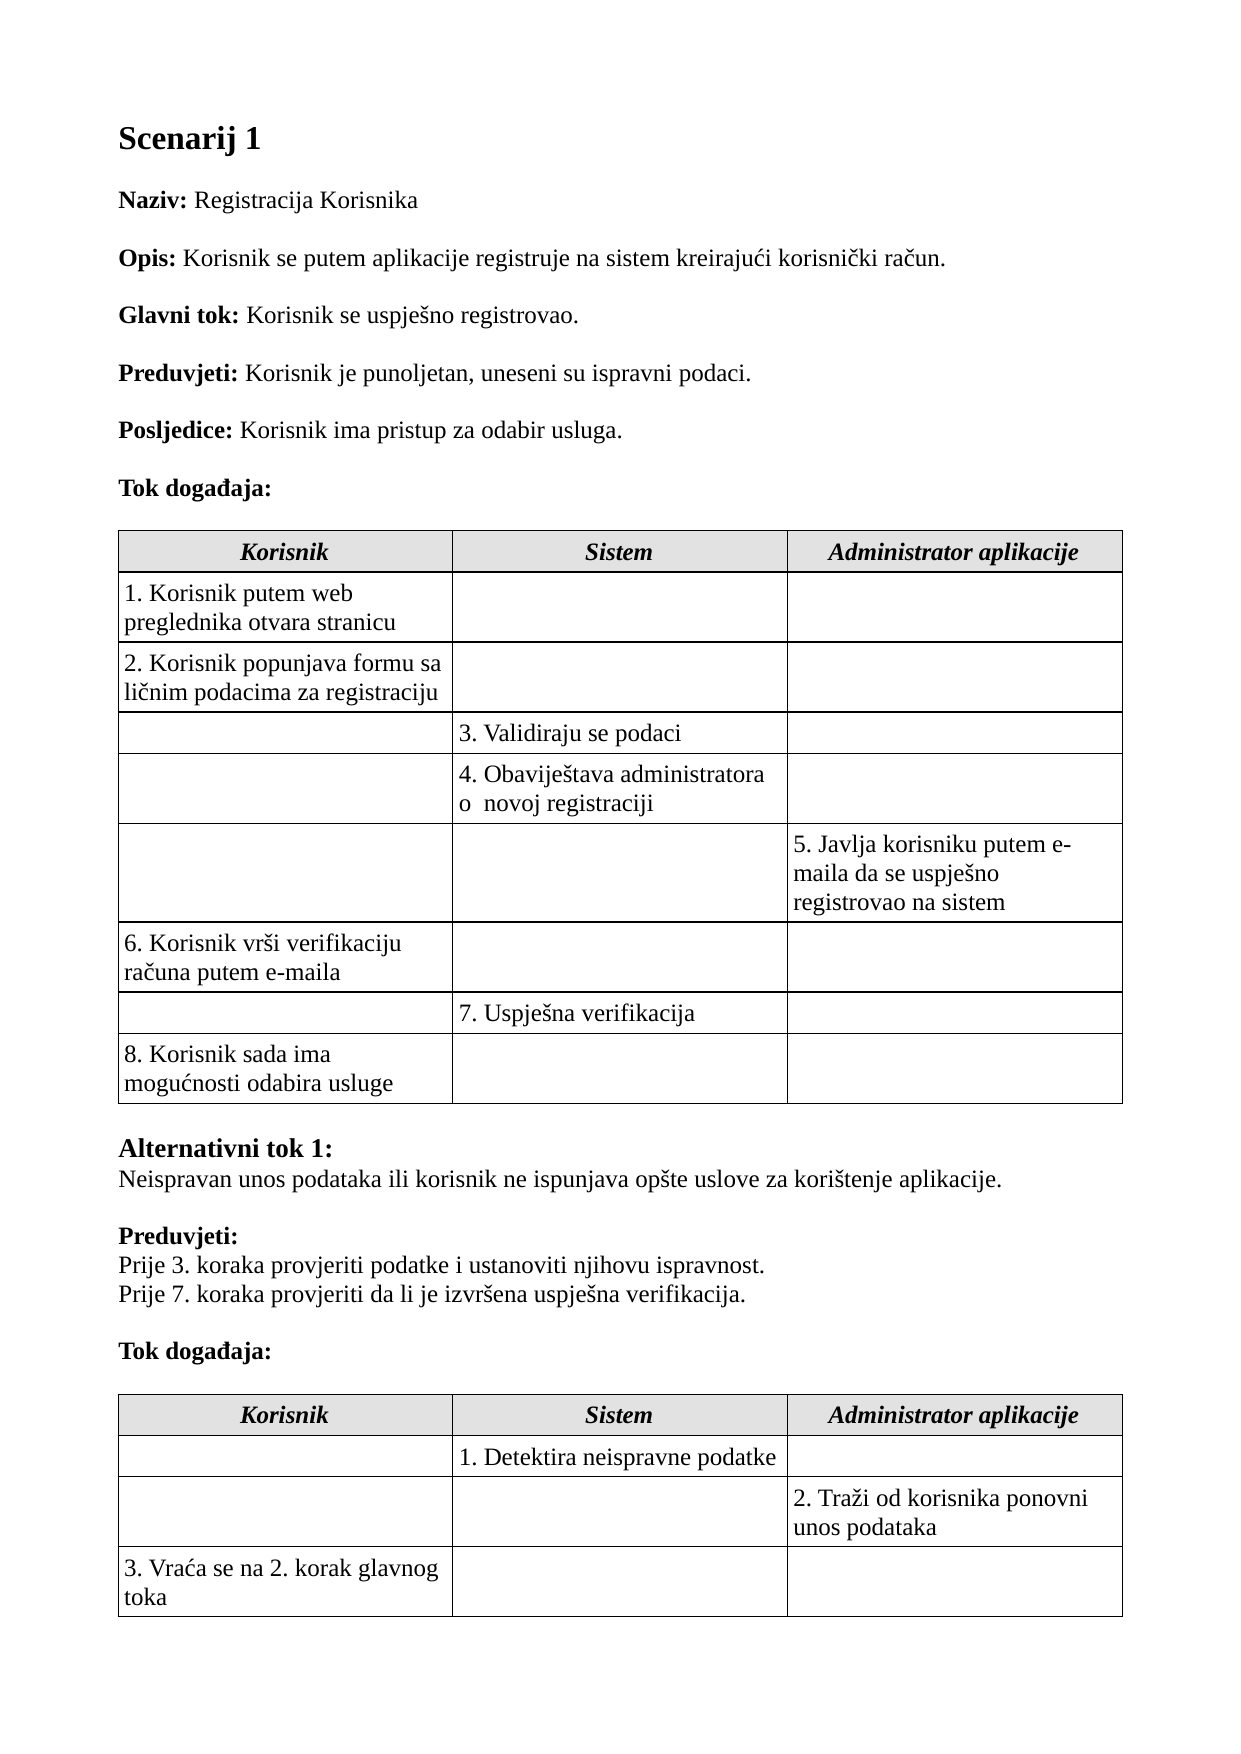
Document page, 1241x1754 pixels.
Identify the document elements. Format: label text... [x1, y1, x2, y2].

text Scenarij 1 [118, 118, 1122, 156]
table_cell 3. Validiraju se podaci [453, 713, 787, 753]
table_cell [453, 1477, 787, 1546]
text Preduvjeti: [118, 1221, 1122, 1250]
table_cell [453, 1034, 787, 1103]
table_cell [788, 643, 1122, 711]
table_cell [453, 643, 787, 711]
table_cell [788, 1034, 1122, 1103]
table_cell 7. Uspješna verifikacija [453, 993, 787, 1033]
table_header Administrator aplikacije [788, 531, 1122, 571]
text Tok događaja: [118, 1336, 1122, 1365]
text Posljedice: Korisnik ima pristup za odabir usluga. [118, 415, 1122, 444]
table_cell [788, 754, 1122, 823]
table_cell 5. Javlja korisniku putem e-maila da se uspješno registrovao na sistem [788, 824, 1122, 921]
table_cell [119, 1436, 452, 1476]
table_cell 1. Korisnik putem web preglednika otvara stranicu [119, 573, 452, 641]
table_cell [119, 754, 452, 823]
table_header Sistem [453, 531, 787, 571]
table_cell 4. Obaviještava administratora o novoj registraciji [453, 754, 787, 823]
text Naziv: Registracija Korisnika [118, 185, 1122, 214]
table_header Korisnik [119, 531, 452, 571]
table_cell [453, 824, 787, 921]
table_cell [788, 923, 1122, 991]
text Tok događaja: [118, 473, 1122, 501]
text Opis: Korisnik se putem aplikacije registruje na sistem kreirajući korisnički račun. [118, 243, 1122, 271]
table_cell 8. Korisnik sada ima mogućnosti odabira usluge [119, 1034, 452, 1103]
table_cell 2. Traži od korisnika ponovni unos podataka [788, 1477, 1122, 1546]
text Prije 7. koraka provjeriti da li je izvršena uspješna verifikacija. [118, 1279, 1122, 1307]
text Glavni tok: Korisnik se uspješno registrovao. [118, 300, 1122, 329]
table_cell 1. Detektira neispravne podatke [453, 1436, 787, 1476]
table_header Korisnik [119, 1395, 452, 1435]
text Preduvjeti: Korisnik je punoljetan, uneseni su ispravni podaci. [118, 358, 1122, 386]
table_cell [119, 993, 452, 1033]
text Neispravan unos podataka ili korisnik ne ispunjava opšte uslove za korištenje aplikacije. [118, 1164, 1122, 1192]
table_cell [453, 1547, 787, 1616]
table_cell [119, 713, 452, 753]
text Prije 3. koraka provjeriti podatke i ustanoviti njihovu ispravnost. [118, 1250, 1122, 1279]
table_cell [119, 1477, 452, 1546]
table_header Sistem [453, 1395, 787, 1435]
table_cell [453, 923, 787, 991]
table_cell [119, 824, 452, 921]
table_cell [788, 713, 1122, 753]
table_cell [788, 1436, 1122, 1476]
table_cell 6. Korisnik vrši verifikaciju računa putem e-maila [119, 923, 452, 991]
table_header Administrator aplikacije [788, 1395, 1122, 1435]
table_cell [788, 573, 1122, 641]
table_cell [453, 573, 787, 641]
table_cell [788, 1547, 1122, 1616]
table_cell [788, 993, 1122, 1033]
table_cell 3. Vraća se na 2. korak glavnog toka [119, 1547, 452, 1616]
text Alternativni tok 1: [118, 1132, 1122, 1164]
table_cell 2. Korisnik popunjava formu sa ličnim podacima za registraciju [119, 643, 452, 711]
